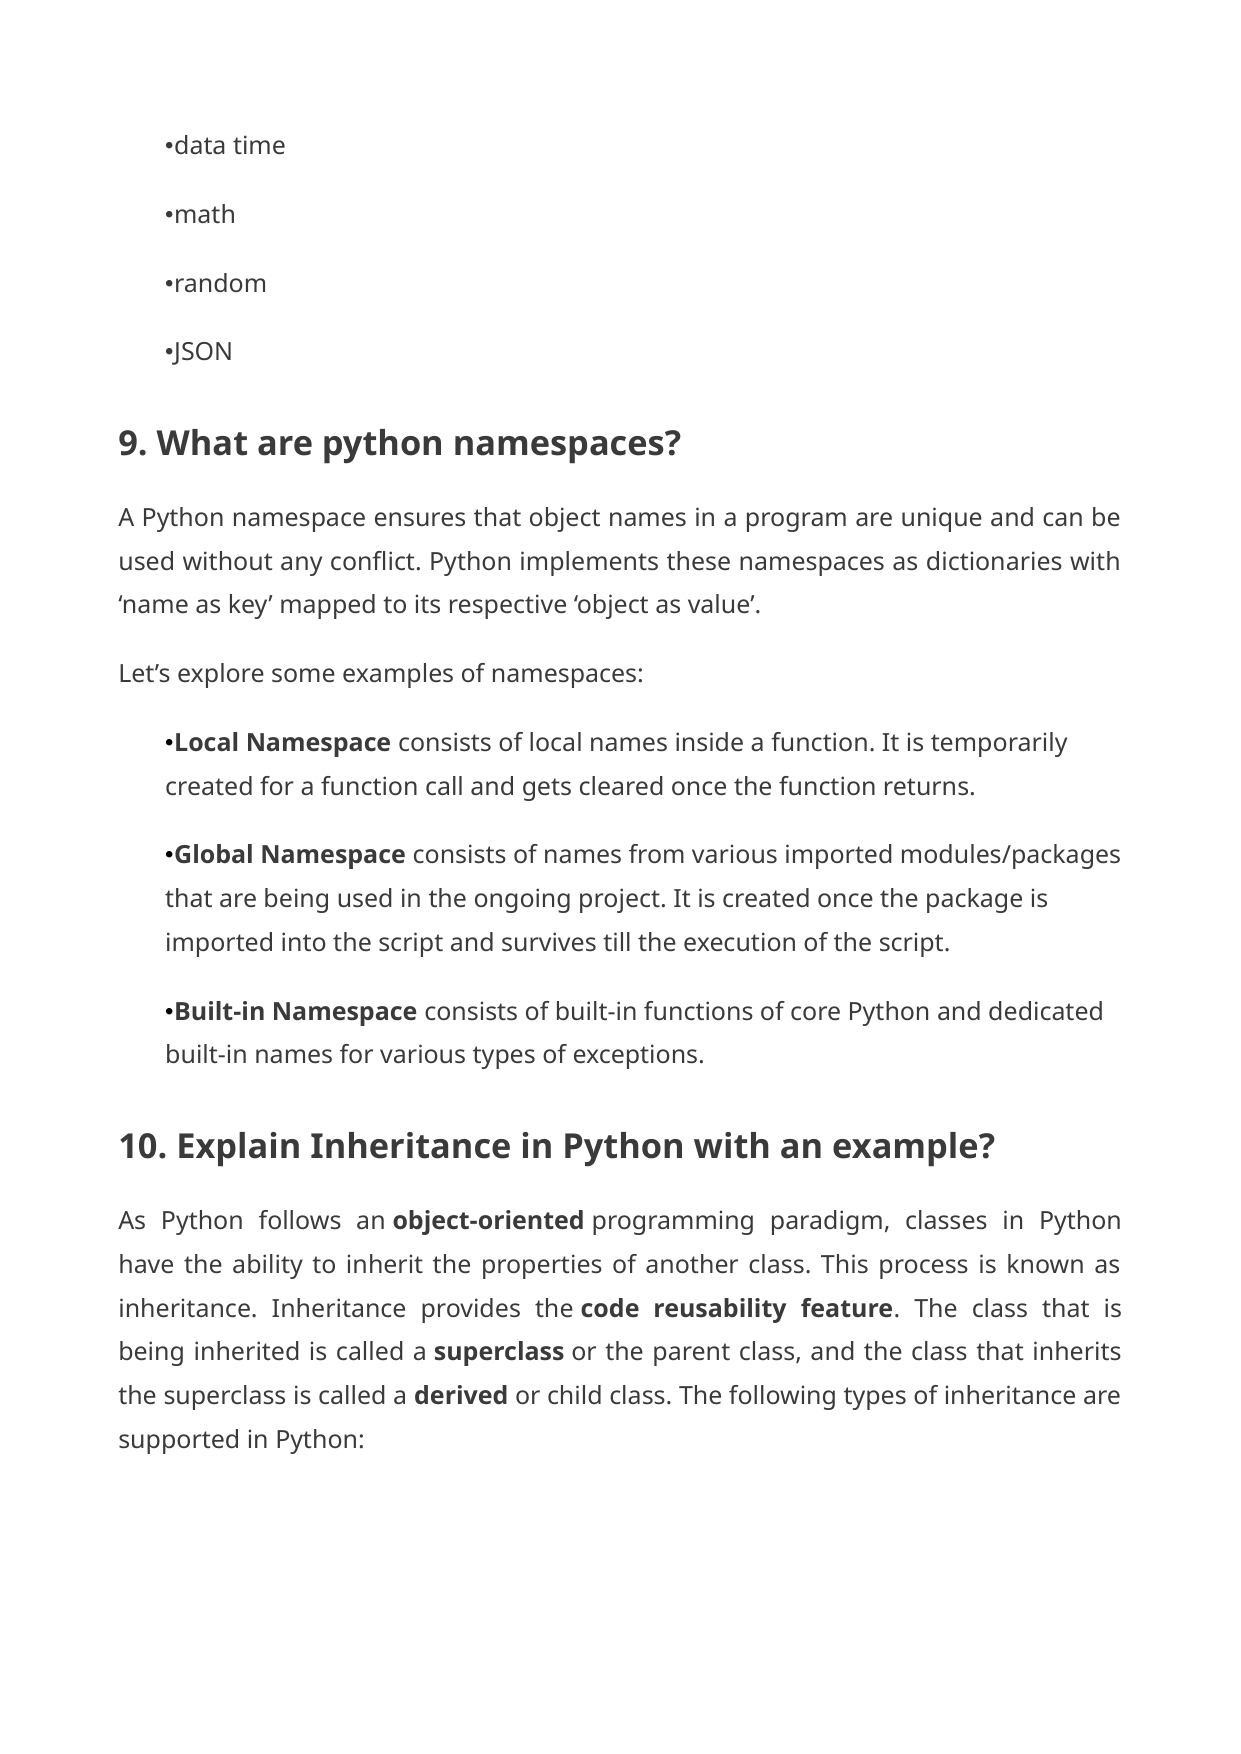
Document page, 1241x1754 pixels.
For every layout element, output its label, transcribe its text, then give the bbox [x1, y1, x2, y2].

list Built-in Namespace consists of built-in functions of core Python and dedicated built-in names for various types of exceptions. [165, 984, 1122, 1071]
text A Python namespace ensures that object names in a program are unique and can be used without any conflict. Python implements these namespaces as dictionaries with ‘name as key’ mapped to its respective ‘object as value’. [118, 490, 1122, 621]
list data time [165, 118, 1122, 162]
list math [165, 187, 1122, 231]
text Let’s explore some examples of namespaces: [118, 646, 1122, 690]
list Local Namespace consists of local names inside a function. It is temporarily created for a function call and gets cleared once the function returns. [165, 715, 1122, 802]
list Global Namespace consists of names from various imported modules/packages that are being used in the ongoing project. It is created once the package is imported into the script and survives till the execution of the script. [165, 827, 1122, 959]
subtitle 9. What are python namespaces? [118, 415, 1122, 465]
subtitle 10. Explain Inheritance in Python with an example? [118, 1118, 1122, 1168]
list random [165, 256, 1122, 299]
text As Python follows an object-oriented programming paradigm, classes in Python have the ability to inherit the properties of another class. This process is known as inheritance. Inheritance provides the code reusability feature. The class that is being inherited is called a superclass or the parent class, and the class that inherits the superclass is called a derived or child class. The following types of inheritance are supported in Python: [118, 1193, 1122, 1456]
list JSON [165, 324, 1122, 368]
